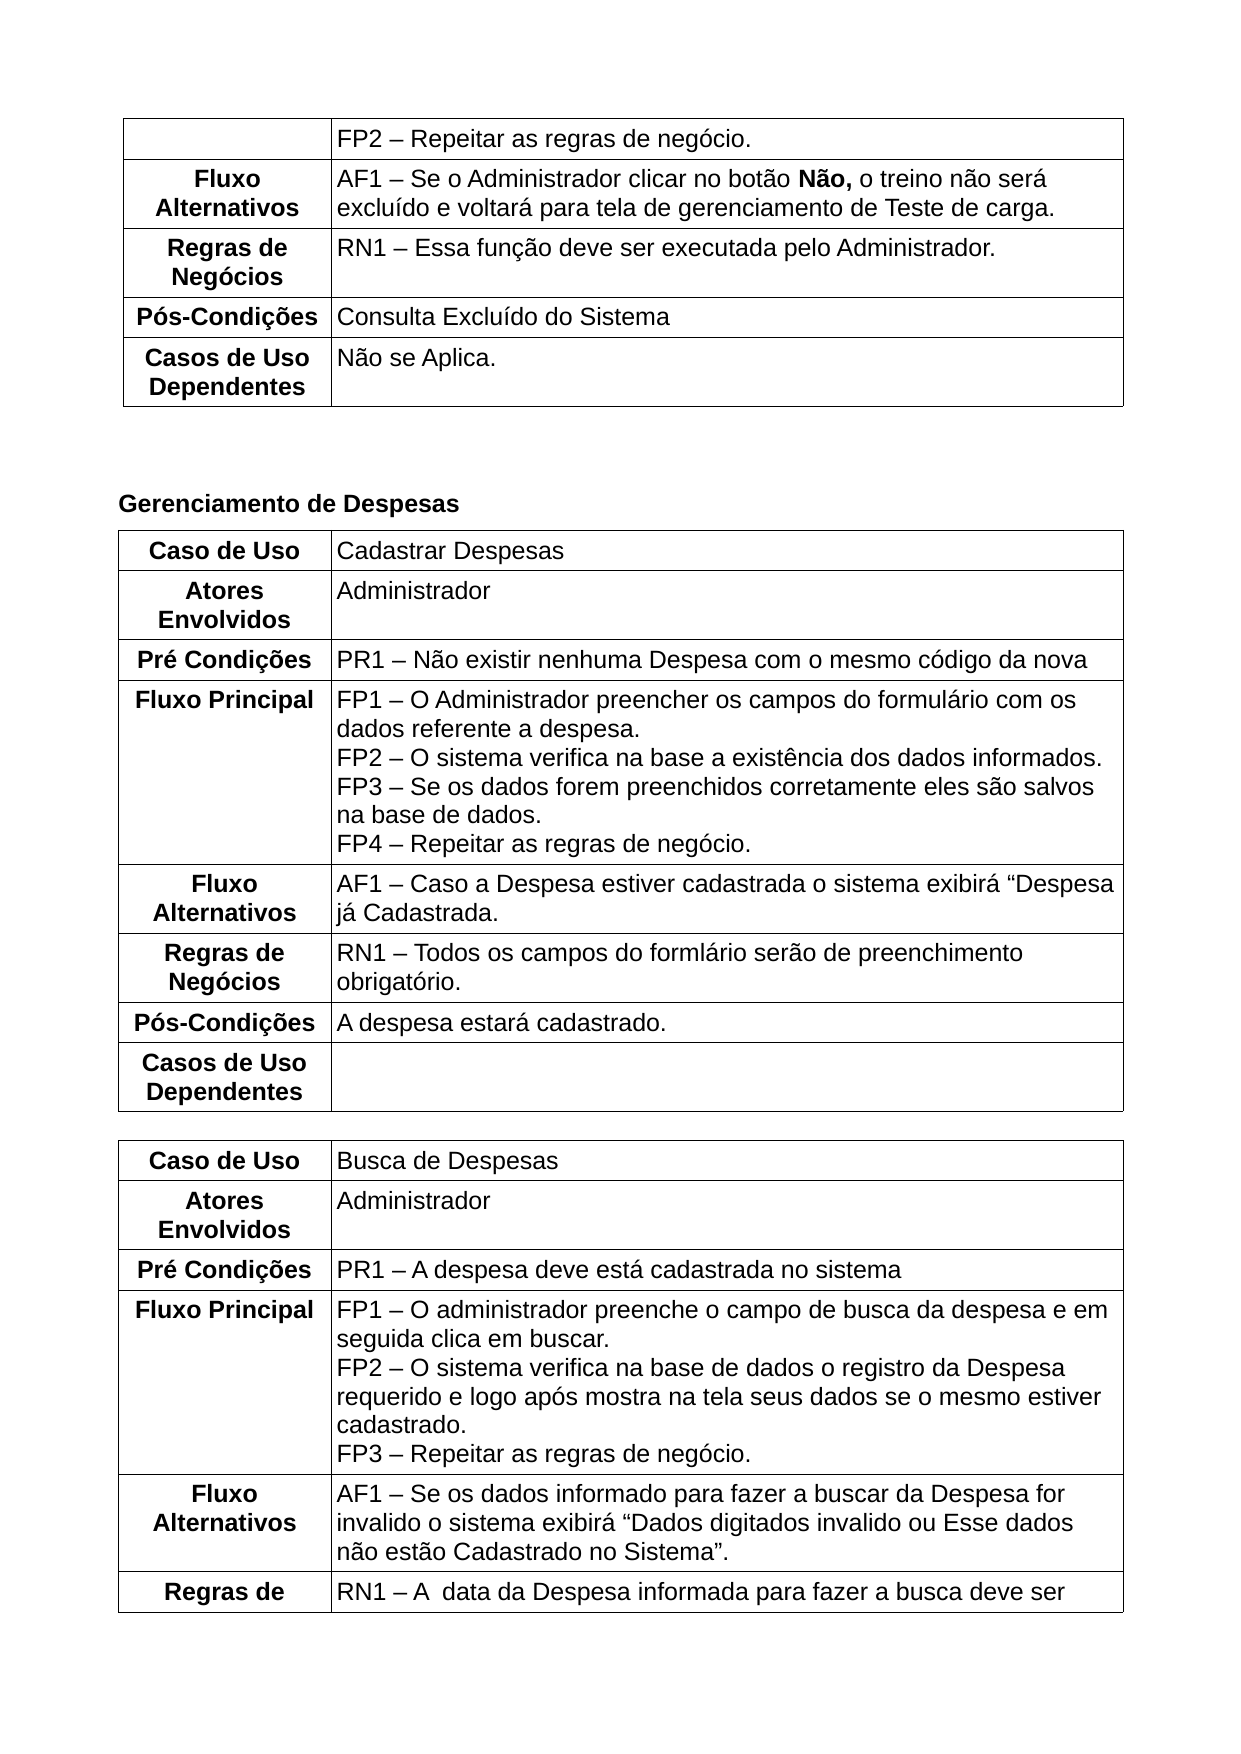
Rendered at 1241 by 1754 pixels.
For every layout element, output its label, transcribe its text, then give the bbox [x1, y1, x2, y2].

table_header Cadastrar Despesas [332, 531, 1123, 570]
subtitle Gerenciamento de Despesas [118, 488, 1122, 517]
table_cell [332, 1043, 1123, 1111]
table_cell AF1 – Se os dados informado para fazer a buscar da Despesa for invalido o sistema exibirá “Dados digitados invalido ou Esse dados não estão Cadastrado no Sistema”. [332, 1475, 1123, 1571]
table_cell Administrador [332, 571, 1123, 639]
table_cell FP1 – O administrador preenche o campo de busca da despesa e em seguida clica em buscar. FP2 – O sistema verifica na base de dados o registro da Despesa requerido e logo após mostra na tela seus dados se o mesmo estiver cadastrado. FP3 – Repeitar as regras de negócio. [332, 1291, 1123, 1474]
table_cell Consulta Excluído do Sistema [332, 298, 1123, 337]
table_cell RN1 – Essa função deve ser executada pelo Administrador. [332, 229, 1123, 297]
table_cell Regras de Negócios [124, 229, 331, 297]
table_cell Fluxo Principal [119, 681, 331, 863]
table_header Caso de Uso [119, 531, 331, 570]
table_cell Não se Aplica. [332, 338, 1123, 406]
table_cell Fluxo Alternativos [124, 160, 331, 227]
table_cell PR1 – Não existir nenhuma Despesa com o mesmo código da nova [332, 640, 1123, 679]
table_cell Pré Condições [119, 640, 331, 679]
table_cell Pós-Condições [124, 298, 331, 337]
table_cell Fluxo Alternativos [119, 865, 331, 933]
table_cell Fluxo Alternativos [119, 1475, 331, 1571]
table_cell Atores Envolvidos [119, 571, 331, 639]
table_header Caso de Uso [119, 1141, 331, 1180]
table_cell Casos de Uso Dependentes [124, 338, 331, 406]
table_cell Atores Envolvidos [119, 1181, 331, 1249]
table_cell FP1 – O Administrador preencher os campos do formulário com os dados referente a despesa. FP2 – O sistema verifica na base a existência dos dados informados. FP3 – Se os dados forem preenchidos corretamente eles são salvos na base de dados. FP4 – Repeitar as regras de negócio. [332, 681, 1123, 863]
table_cell Pós-Condições [119, 1003, 331, 1042]
table_cell AF1 – Caso a Despesa estiver cadastrada o sistema exibirá “Despesa já Cadastrada. [332, 865, 1123, 933]
table_cell Casos de Uso Dependentes [119, 1043, 331, 1111]
table_cell PR1 – A despesa deve está cadastrada no sistema [332, 1250, 1123, 1289]
table_cell Regras de Negócios [119, 934, 331, 1002]
table_cell A despesa estará cadastrado. [332, 1003, 1123, 1042]
table_cell RN1 – Todos os campos do formlário serão de preenchimento obrigatório. [332, 934, 1123, 1002]
table_cell AF1 – Se o Administrador clicar no botão Não, o treino não será excluído e voltará para tela de gerenciamento de Teste de carga. [332, 160, 1123, 227]
table_cell Fluxo Principal [119, 1291, 331, 1474]
table_cell Pré Condições [119, 1250, 331, 1289]
table_cell Regras de [119, 1572, 331, 1612]
table_cell RN1 – A data da Despesa informada para fazer a busca deve ser [332, 1572, 1123, 1612]
table_cell [124, 119, 331, 158]
table_cell FP2 – Repeitar as regras de negócio. [332, 119, 1123, 158]
table_header Busca de Despesas [332, 1141, 1123, 1180]
table_cell Administrador [332, 1181, 1123, 1249]
